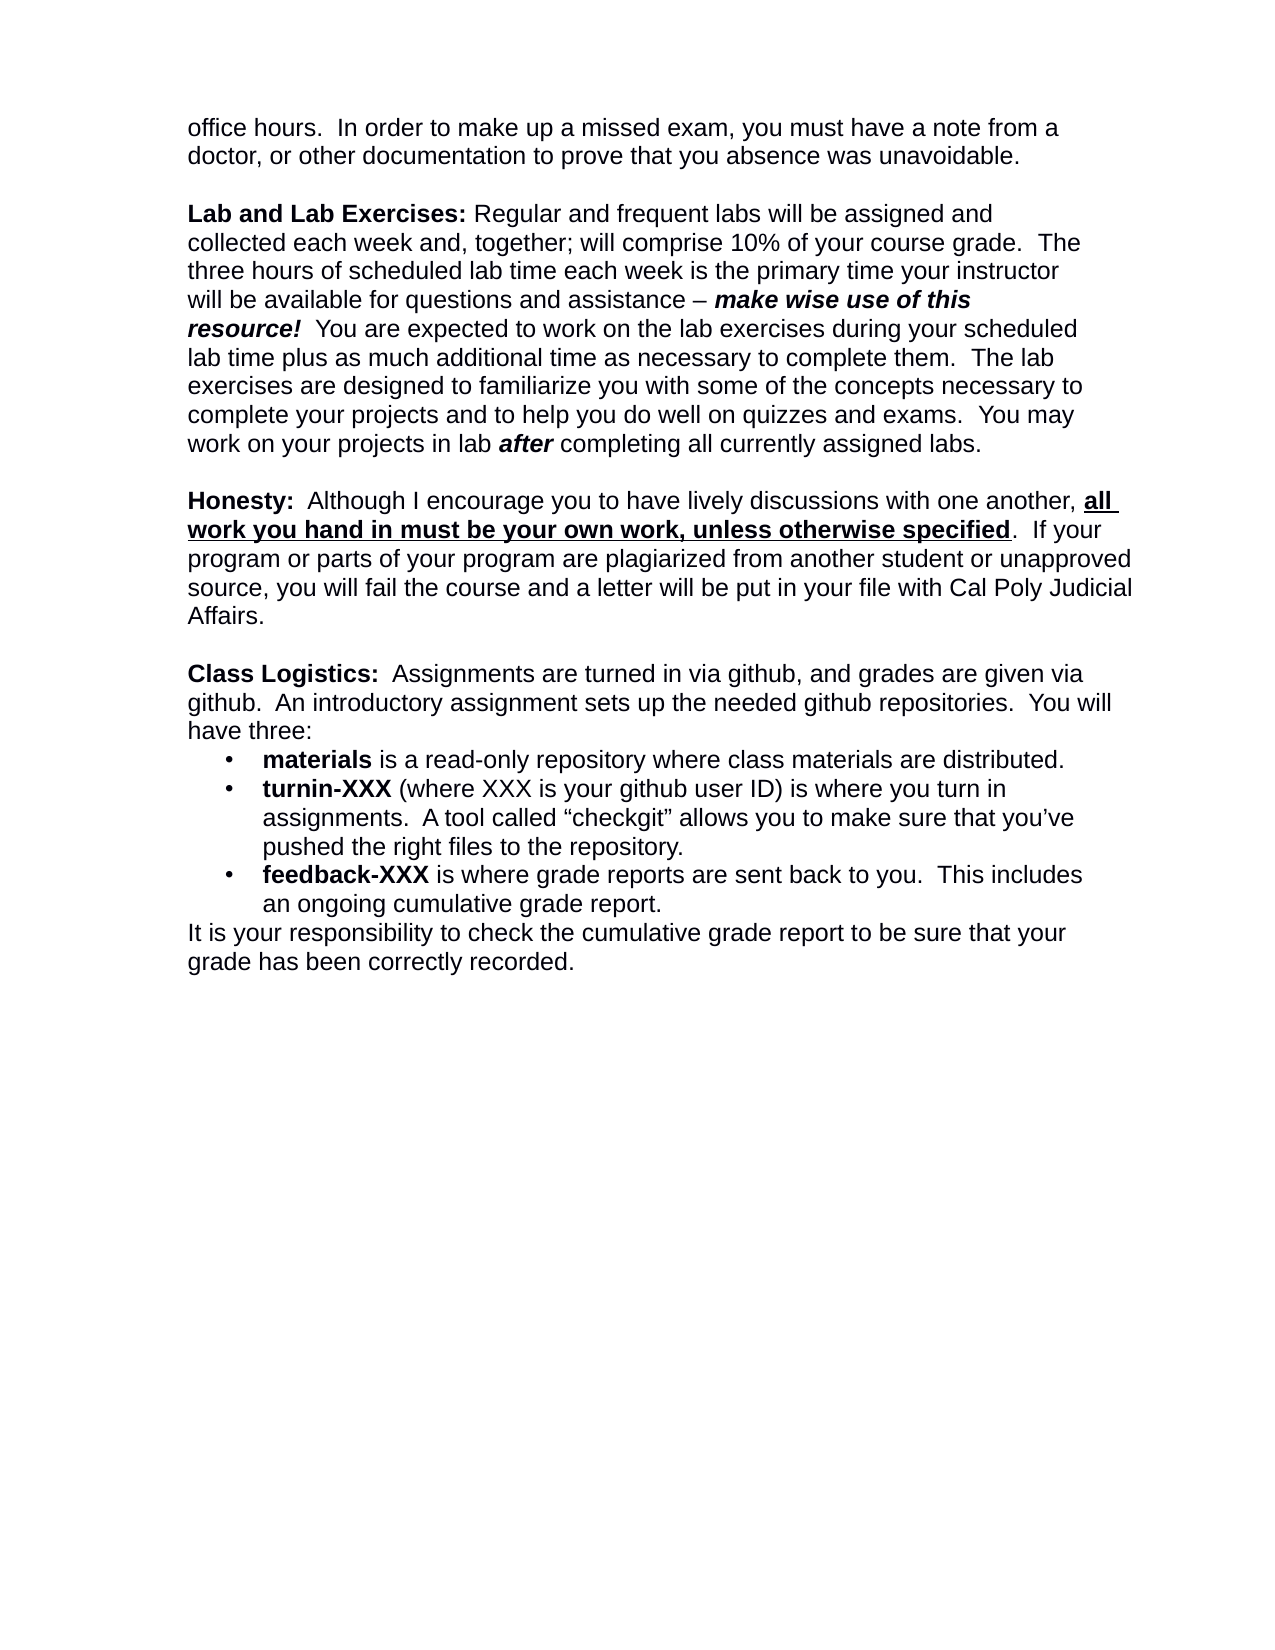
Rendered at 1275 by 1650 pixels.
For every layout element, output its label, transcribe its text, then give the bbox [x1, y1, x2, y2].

list feedback-XXX is where grade reports are sent back to you. This includes an ongoing cumulative grade report. [225, 860, 1087, 918]
text Lab and Lab Exercises: Regular and frequent labs will be assigned and collected each week and, together; will comprise 10% of your course grade. The three hours of scheduled lab time each week is the primary time your instructor will be available for questions and assistance – make wise use of this resource! You are expected to work on the lab exercises during your scheduled lab time plus as much additional time as necessary to complete them. The lab exercises are designed to familiarize you with some of the concepts necessary to complete your projects and to help you do well on quizzes and exams. You may work on your projects in lab after completing all currently assigned labs. [187, 199, 1087, 457]
text It is your responsibility to check the cumulative grade report to be sure that your grade has been correctly recorded. [187, 918, 1087, 975]
list materials is a read-only repository where class materials are distributed. [225, 745, 1087, 774]
text Honesty: Although I encourage you to have lively discussions with one another, all work you hand in must be your own work, unless otherwise specified. If your program or parts of your program are plagiarized from another student or unapproved source, you will fail the course and a letter will be put in your file with Cal Poly Judicial Affairs. [187, 486, 1162, 630]
list turnin-XXX (where XXX is your github user ID) is where you turn in assignments. A tool called “checkgit” allows you to make sure that you’ve pushed the right files to the repository. [225, 774, 1087, 860]
text Class Logistics: Assignments are turned in via github, and grades are given via github. An introductory assignment sets up the needed github repositories. You will have three: [187, 659, 1162, 745]
text office hours. In order to make up a missed exam, you must have a note from a doctor, or other documentation to prove that you absence was unavoidable. [187, 112, 1087, 170]
